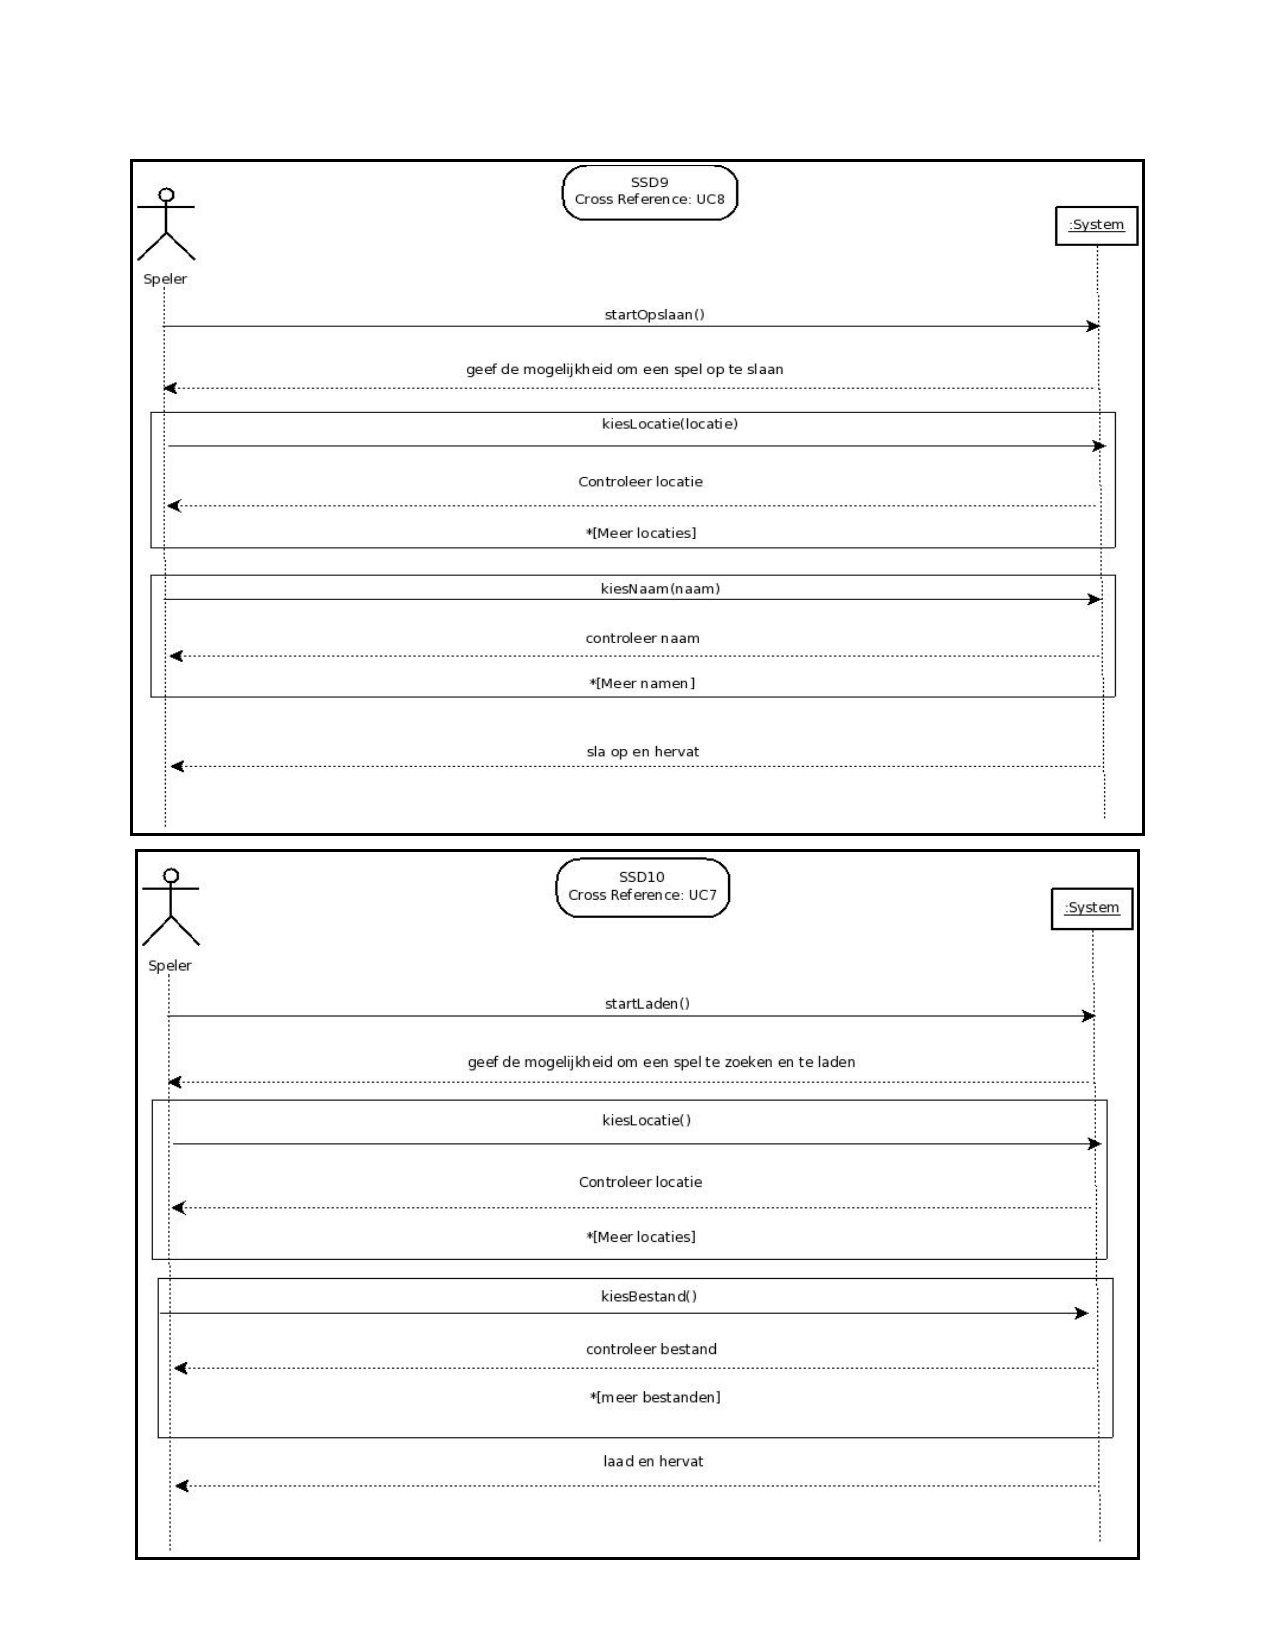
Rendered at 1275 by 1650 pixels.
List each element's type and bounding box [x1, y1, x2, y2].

picture [140, 854, 1135, 1555]
picture [135, 165, 1140, 831]
